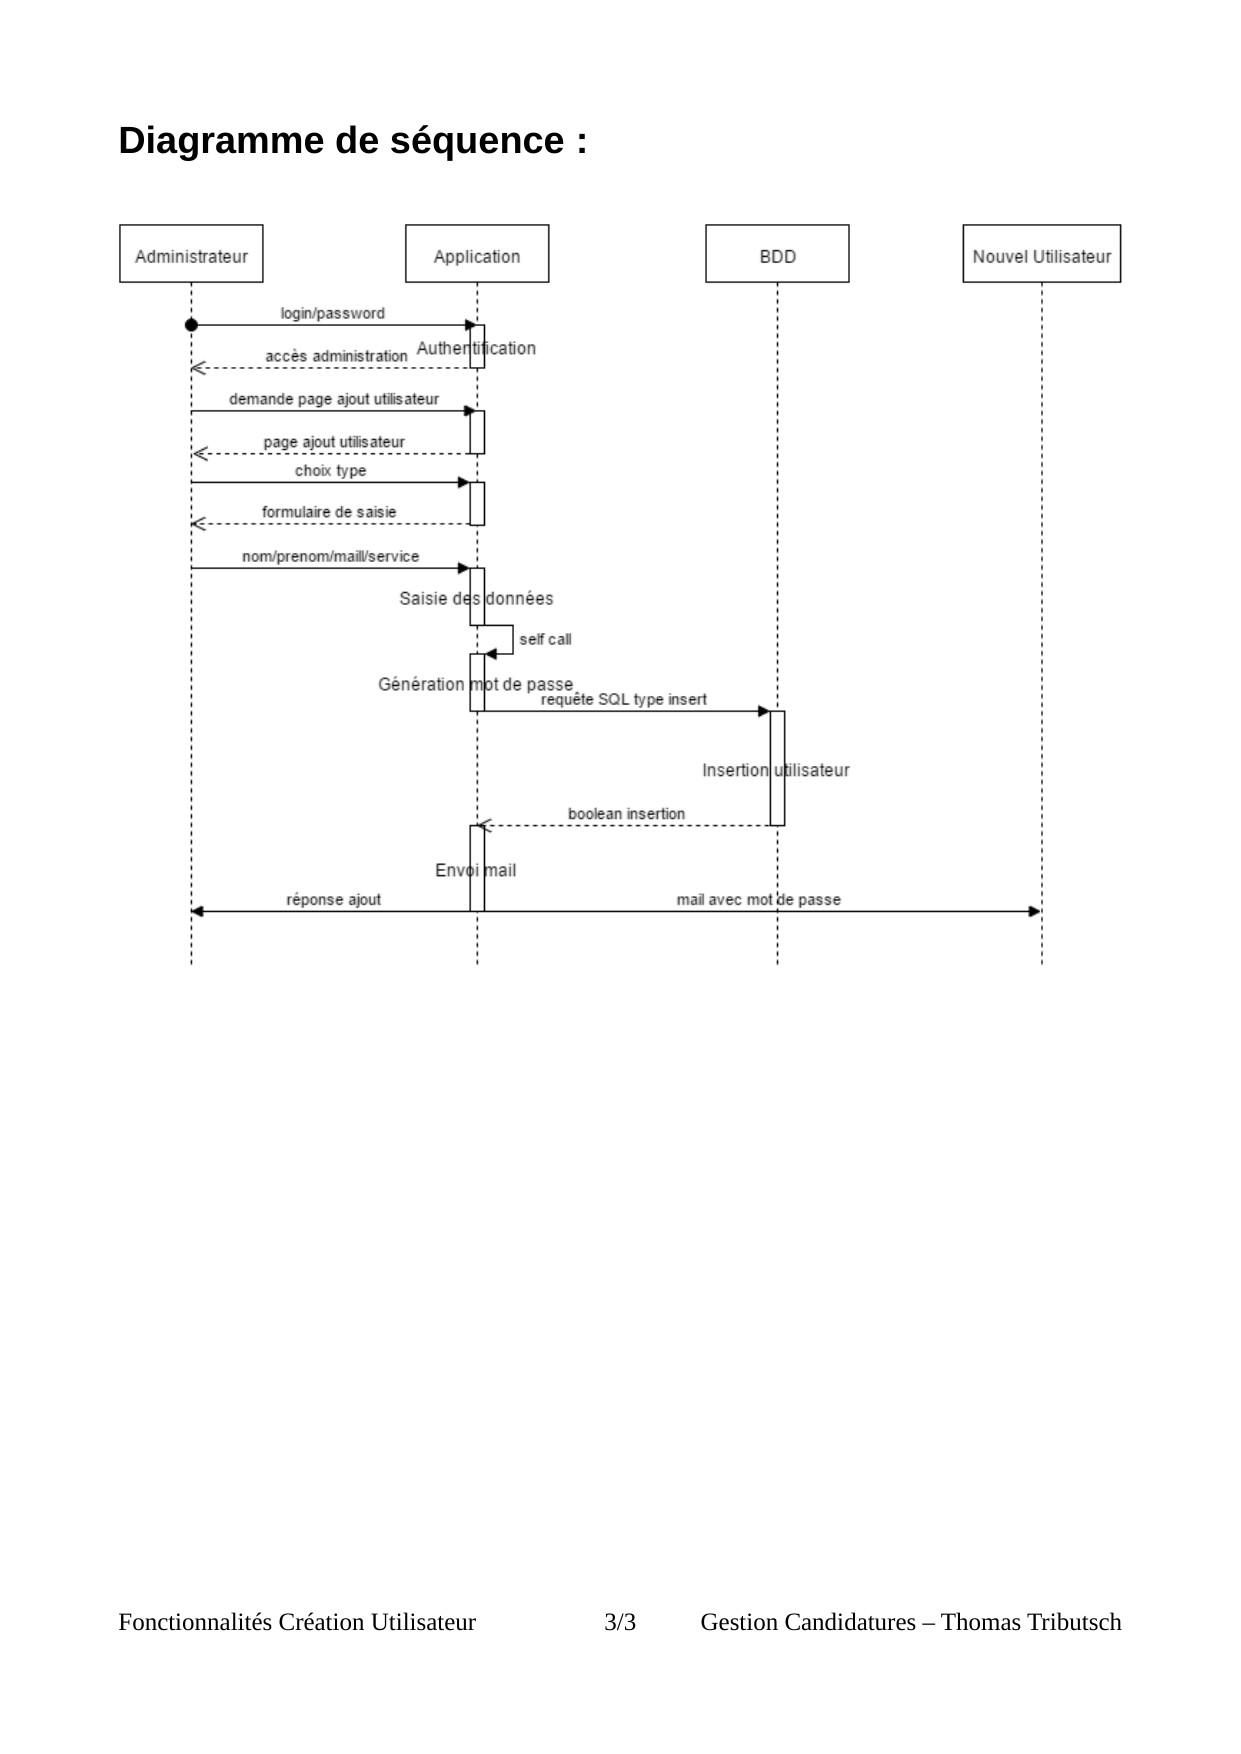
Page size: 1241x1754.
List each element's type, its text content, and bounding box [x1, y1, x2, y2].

picture [118, 223, 1123, 971]
subtitle Diagramme de séquence : [118, 118, 1122, 162]
